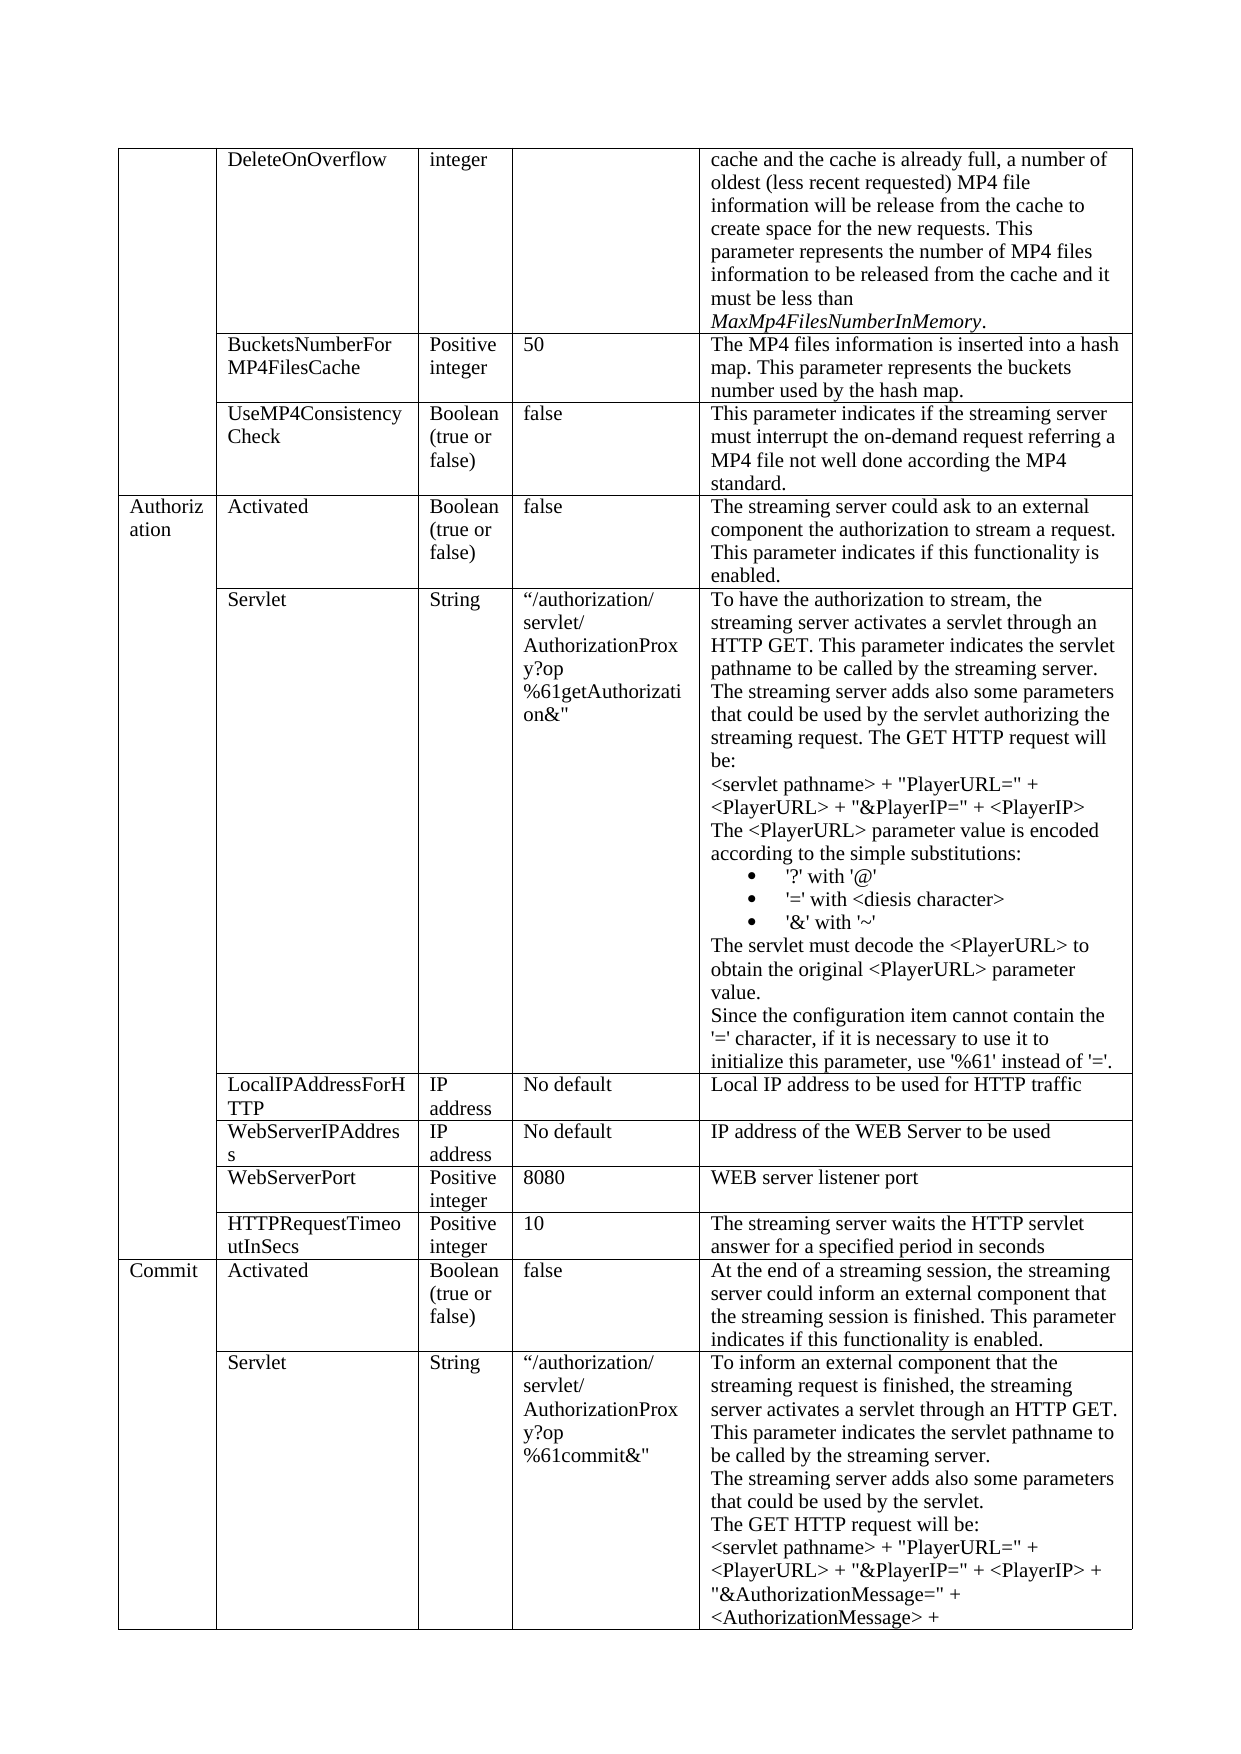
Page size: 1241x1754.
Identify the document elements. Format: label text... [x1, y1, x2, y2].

table_cell HTTPRequestTimeoutInSecs [217, 1213, 418, 1258]
table_cell integer [419, 149, 512, 333]
table_header Boolean (true or false) [419, 496, 512, 587]
table_cell String [419, 589, 512, 1073]
table_cell The MP4 files information is inserted into a hash map. This parameter represents the buckets number used by the hash map. [700, 334, 1132, 402]
table_cell false [513, 403, 699, 495]
table_cell WEB server listener port [700, 1167, 1132, 1212]
table_cell IP address of the WEB Server to be used [700, 1121, 1132, 1166]
table_cell 10 [513, 1213, 699, 1258]
table_cell Boolean (true or false) [419, 403, 512, 495]
table_cell 8080 [513, 1167, 699, 1212]
table_cell To have the authorization to stream, the streaming server activates a servlet through an HTTP GET. This parameter indicates the servlet pathname to be called by the streaming server. The streaming server adds also some parameters that could be used by the servlet authorizing the streaming request. The GET HTTP request will be: <servlet pathname> + "PlayerURL=" + <PlayerURL> + "&PlayerIP=" + <PlayerIP> The <PlayerURL> parameter value is encoded according to the simple substitutions: '?' with '@' '=' with <diesis character> '&' with '~' The servlet must decode the <PlayerURL> to obtain the original <PlayerURL> parameter value. Since the configuration item cannot contain the '=' character, if it is necessary to use it to initialize this parameter, use '%61' instead of '='. [700, 589, 1132, 1073]
table_cell No default [513, 1121, 699, 1166]
table_cell 50 [513, 334, 699, 402]
table_header false [513, 496, 699, 587]
table_cell Local IP address to be used for HTTP traffic [700, 1074, 1132, 1119]
table_cell Authorization [119, 496, 216, 1258]
table_cell [119, 149, 216, 495]
table_cell This parameter indicates if the streaming server must interrupt the on-demand request referring a MP4 file not well done according the MP4 standard. [700, 403, 1132, 495]
table_cell String [419, 1352, 512, 1629]
table_cell BucketsNumberForMP4FilesCache [217, 334, 418, 402]
table_cell [513, 149, 699, 333]
table_cell “/authorization/servlet/AuthorizationProxy?op%61commit&" [513, 1352, 699, 1629]
table_cell WebServerIPAddress [217, 1121, 418, 1166]
table_cell UseMP4ConsistencyCheck [217, 403, 418, 495]
table_cell Positive integer [419, 1213, 512, 1258]
table_header Boolean (true or false) [419, 1260, 512, 1351]
table_header At the end of a streaming session, the streaming server could inform an external component that the streaming session is finished. This parameter indicates if this functionality is enabled. [700, 1260, 1132, 1351]
table_cell “/authorization/servlet/AuthorizationProxy?op%61getAuthorization&" [513, 589, 699, 1073]
table_cell To inform an external component that the streaming request is finished, the streaming server activates a servlet through an HTTP GET. This parameter indicates the servlet pathname to be called by the streaming server. The streaming server adds also some parameters that could be used by the servlet. The GET HTTP request will be: <servlet pathname> + "PlayerURL=" + <PlayerURL> + "&PlayerIP=" + <PlayerIP> + "&AuthorizationMessage=" + <AuthorizationMessage> + [700, 1352, 1132, 1629]
table_cell IP address [419, 1074, 512, 1119]
table_cell DeleteOnOverflow [217, 149, 418, 333]
table_cell Servlet [217, 589, 418, 1073]
table_cell LocalIPAddressForHTTP [217, 1074, 418, 1119]
table_header Activated [217, 496, 418, 587]
table_header The streaming server could ask to an external component the authorization to stream a request. This parameter indicates if this functionality is enabled. [700, 496, 1132, 587]
table_cell WebServerPort [217, 1167, 418, 1212]
table_cell Positive integer [419, 334, 512, 402]
table_cell cache and the cache is already full, a number of oldest (less recent requested) MP4 file information will be release from the cache to create space for the new requests. This parameter represents the number of MP4 files information to be released from the cache and it must be less than MaxMp4FilesNumberInMemory. [700, 149, 1132, 333]
table_header Activated [217, 1260, 418, 1351]
table_header false [513, 1260, 699, 1351]
table_cell IP address [419, 1121, 512, 1166]
table_cell Positive integer [419, 1167, 512, 1212]
table_cell No default [513, 1074, 699, 1119]
table_cell Servlet [217, 1352, 418, 1629]
table_cell Commit [119, 1260, 216, 1629]
table_cell The streaming server waits the HTTP servlet answer for a specified period in seconds [700, 1213, 1132, 1258]
